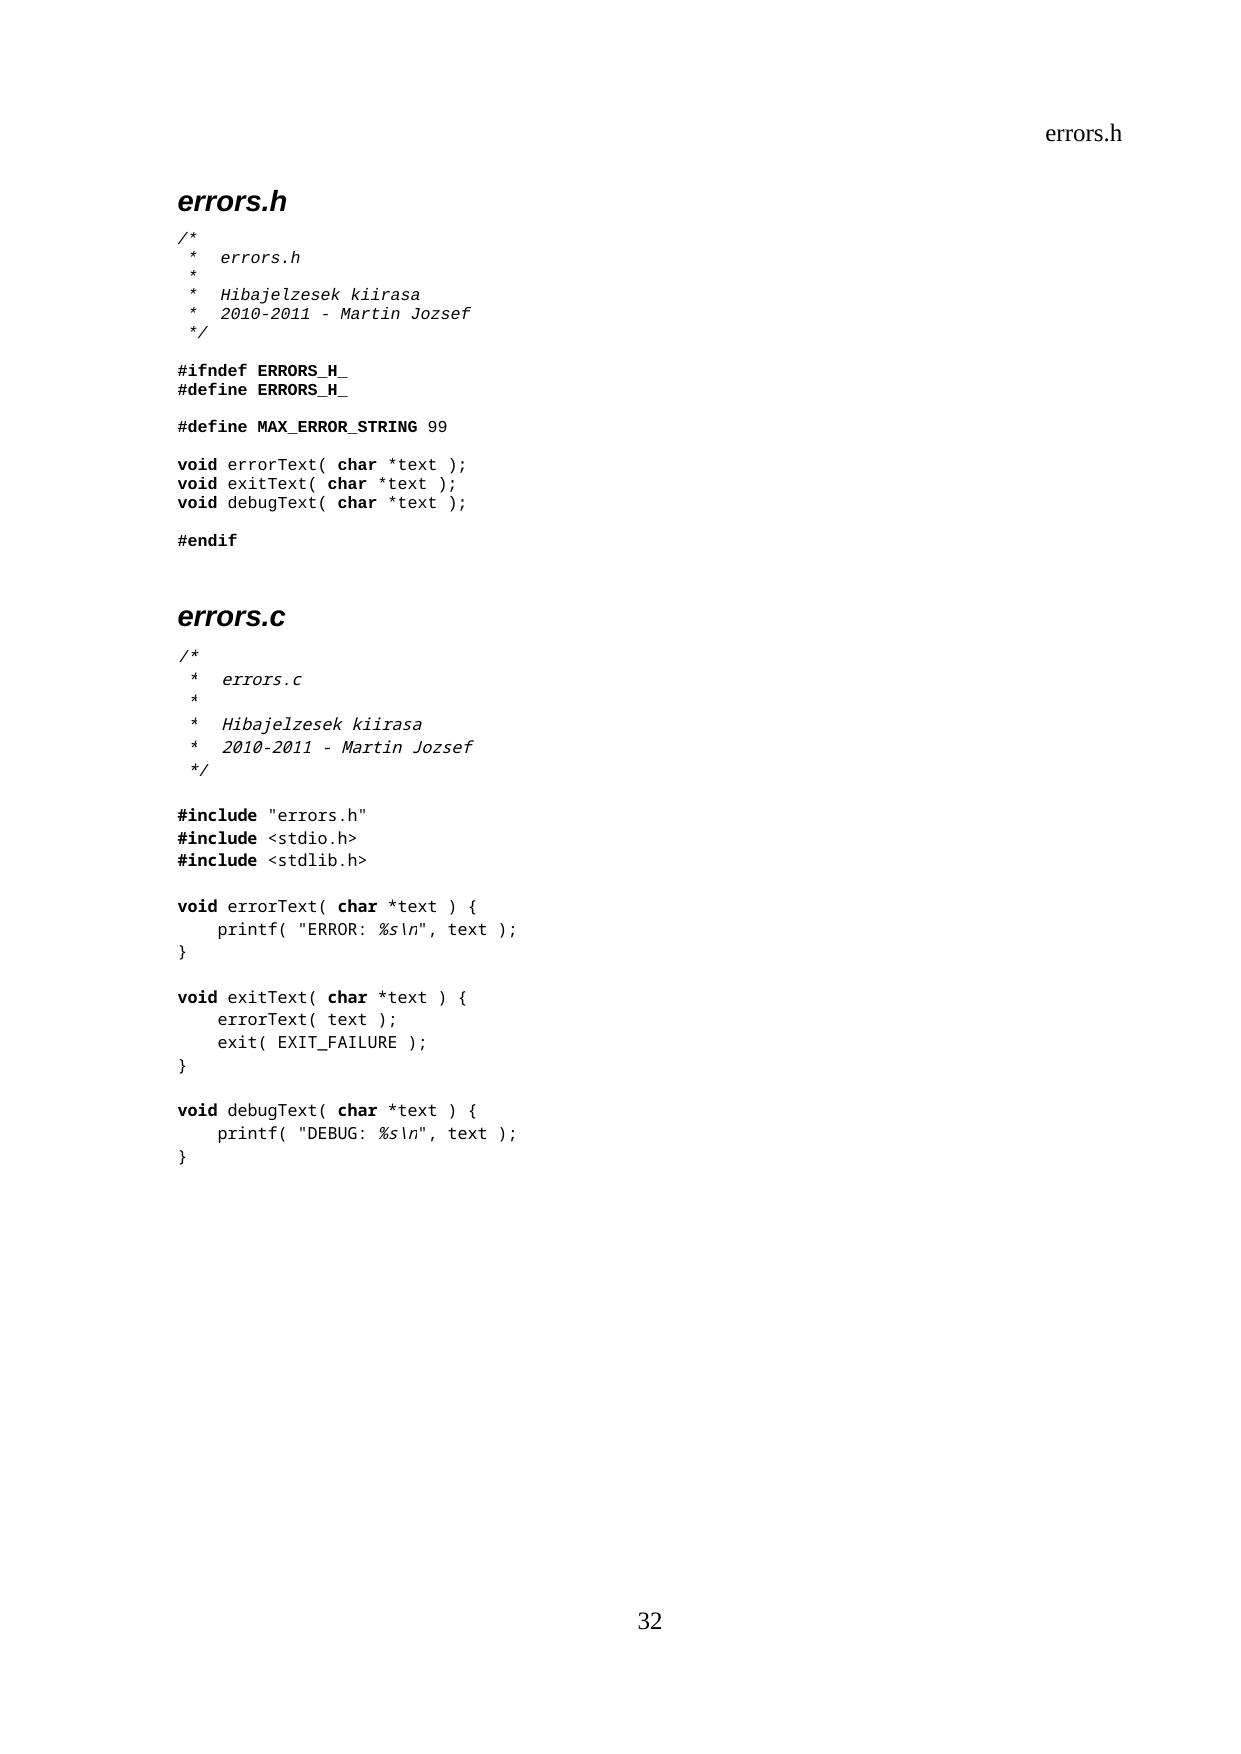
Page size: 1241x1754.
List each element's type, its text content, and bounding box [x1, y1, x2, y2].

subtitle errors.h [177, 184, 1122, 218]
text /* * errors.c * * Hibajelzesek kiirasa * 2010-2011 - Martin Jozsef */ #include "errors.h" #include <stdio.h> #include <stdlib.h> void errorText( char *text ) { printf( "ERROR: %s\n", text ); } void exitText( char *text ) { errorText( text ); exit( EXIT_FAILURE ); } void debugText( char *text ) { printf( "DEBUG: %s\n", text ); } [177, 645, 1122, 1167]
subtitle errors.c [177, 599, 1122, 632]
text /* * errors.h * * Hibajelzesek kiirasa * 2010-2011 - Martin Jozsef */ #ifndef ERRORS_H_ #define ERRORS_H_ #define MAX_ERROR_STRING 99 void errorText( char *text ); void exitText( char *text ); void debugText( char *text ); #endif [177, 230, 1122, 551]
